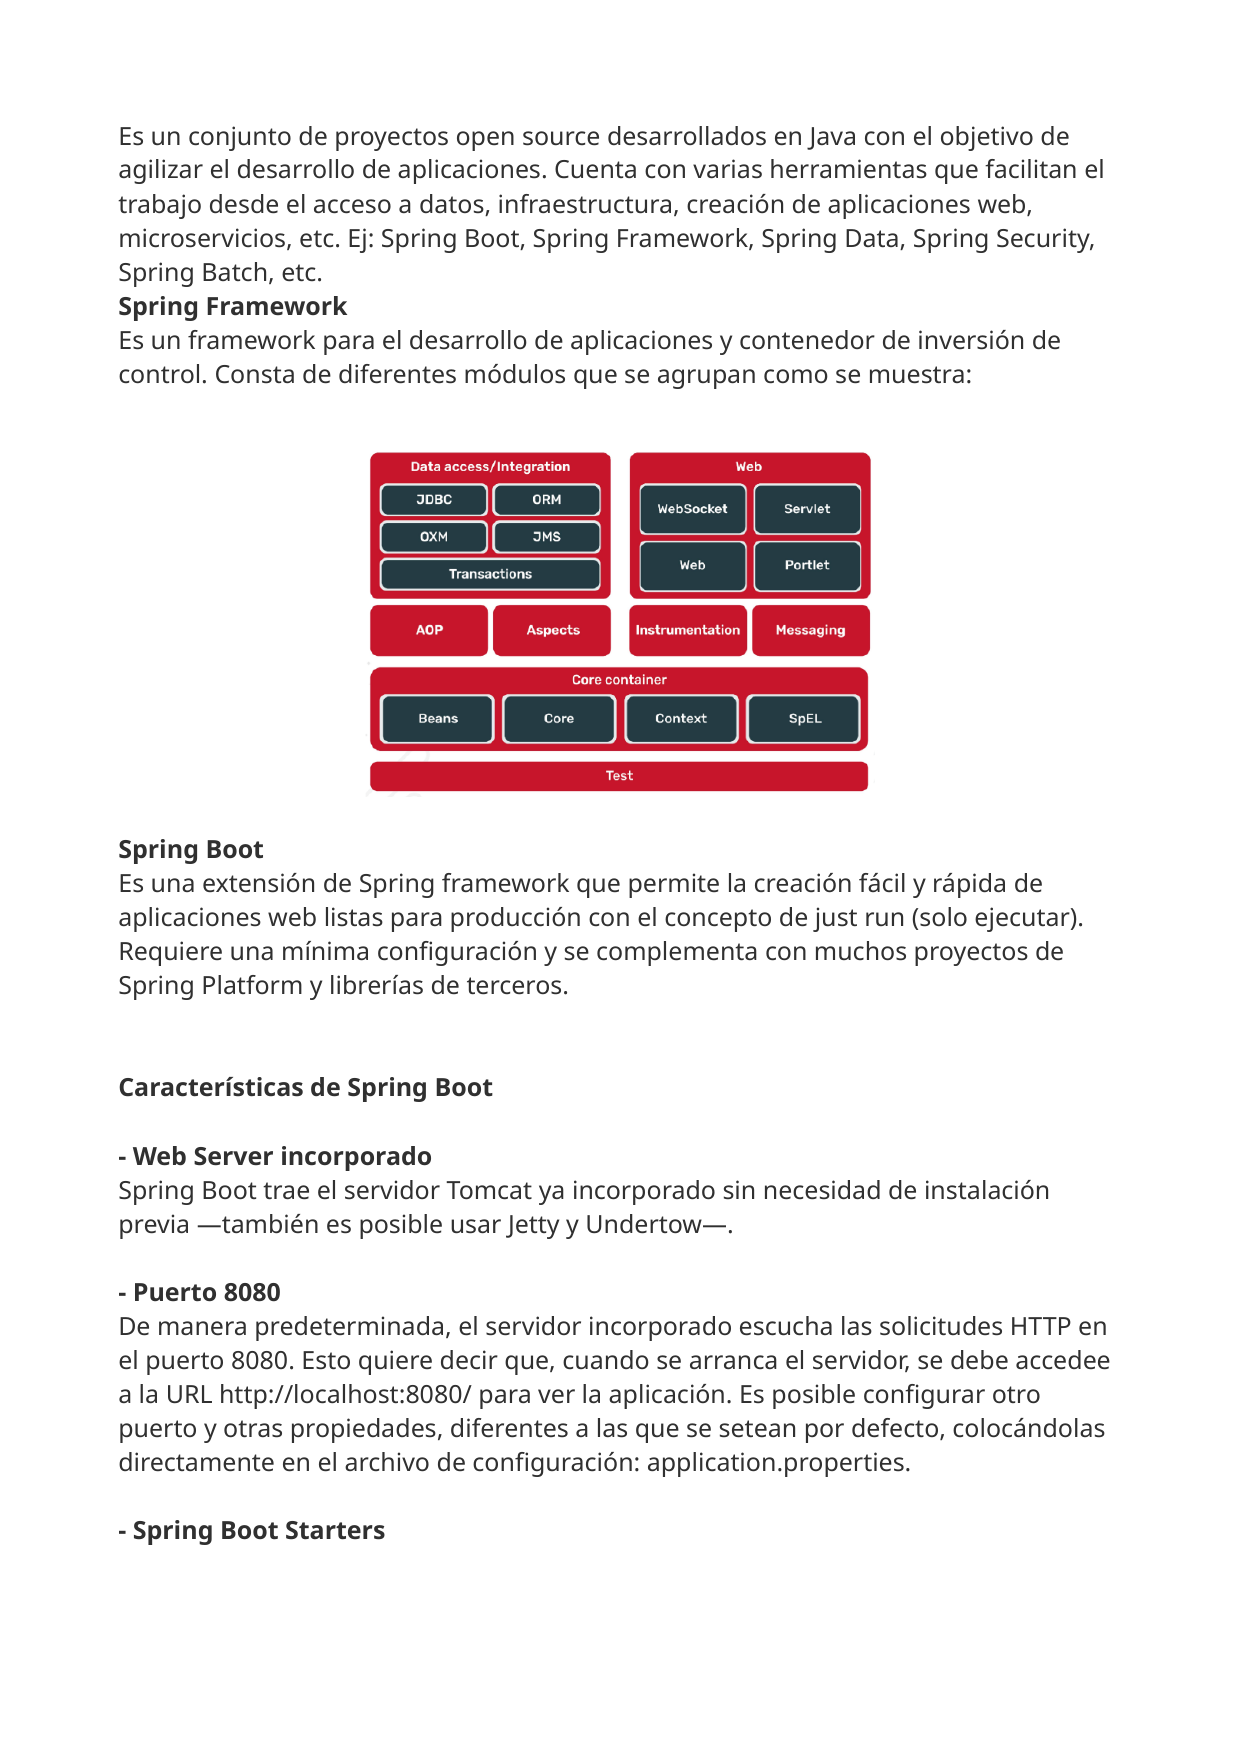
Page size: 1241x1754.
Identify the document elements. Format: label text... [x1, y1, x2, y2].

text - Web Server incorporado [118, 1138, 1122, 1172]
text De manera predeterminada, el servidor incorporado escucha las solicitudes HTTP en el puerto 8080. Esto quiere decir que, cuando se arranca el servidor, se debe accedee a la URL http://localhost:8080/ para ver la aplicación. Es posible configurar otro puerto y otras propiedades, diferentes a las que se setean por defecto, colocándolas directamente en el archivo de configuración: application.properties. [118, 1308, 1122, 1479]
picture [365, 448, 875, 797]
text - Puerto 8080 [118, 1274, 1122, 1308]
text Es un framework para el desarrollo de aplicaciones y contenedor de inversión de control. Consta de diferentes módulos que se agrupan como se muestra: [118, 322, 1122, 391]
text Spring Framework [118, 288, 1122, 322]
text Es un conjunto de proyectos open source desarrollados en Java con el objetivo de agilizar el desarrollo de aplicaciones. Cuenta con varias herramientas que facilitan el trabajo desde el acceso a datos, infraestructura, creación de aplicaciones web, microservicios, etc. Ej: Spring Boot, Spring Framework, Spring Data, Spring Security, Spring Batch, etc. [118, 118, 1122, 288]
text - Spring Boot Starters [118, 1513, 1122, 1547]
text Es una extensión de Spring framework que permite la creación fácil y rápida de aplicaciones web listas para producción con el concepto de just run (solo ejecutar). Requiere una mínima configuración y se complementa con muchos proyectos de Spring Platform y librerías de terceros. [118, 866, 1122, 1002]
text Spring Boot trae el servidor Tomcat ya incorporado sin necesidad de instalación previa —también es posible usar Jetty y Undertow—. [118, 1172, 1122, 1240]
text Características de Spring Boot [118, 1070, 1122, 1104]
text Spring Boot [118, 425, 1122, 866]
